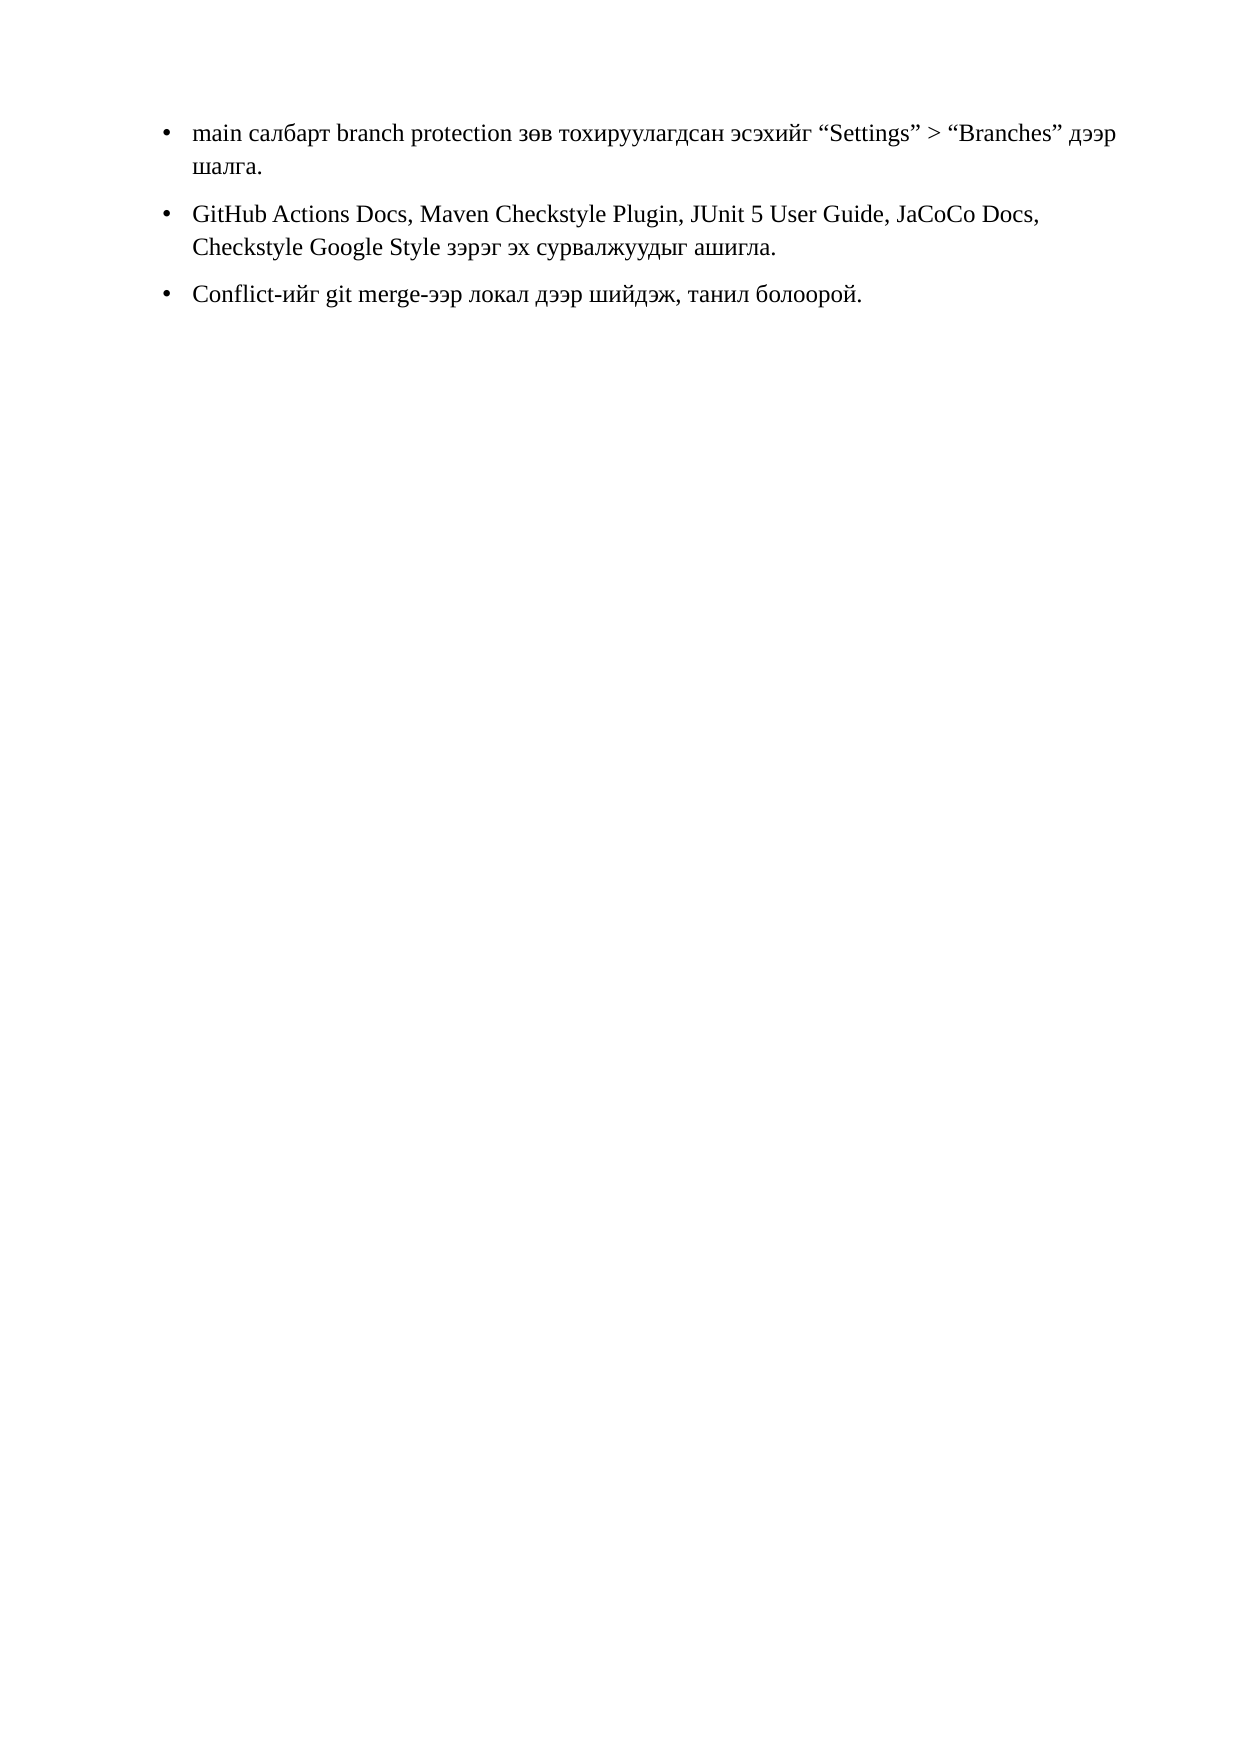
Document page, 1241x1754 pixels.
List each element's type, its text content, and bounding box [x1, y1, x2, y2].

list main салбарт branch protection зөв тохируулагдсан эсэхийг “Settings” > “Branches” дээр шалга. [162, 118, 1122, 180]
list GitHub Actions Docs, Maven Checkstyle Plugin, JUnit 5 User Guide, JaCoCo Docs, Checkstyle Google Style зэрэг эх сурвалжуудыг ашигла. [162, 199, 1122, 261]
list Conflict-ийг git merge-ээр локал дээр шийдэж, танил болоорой. [162, 279, 1122, 308]
